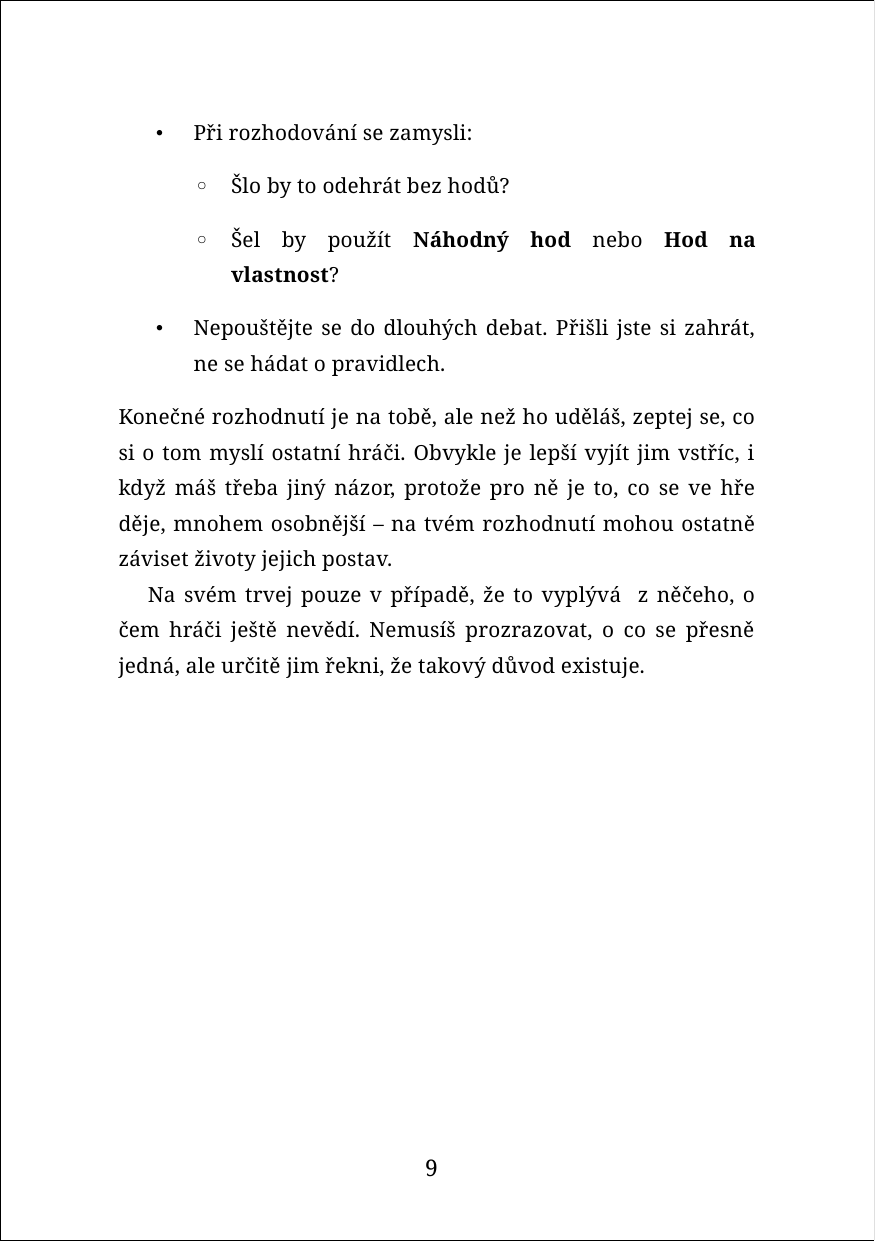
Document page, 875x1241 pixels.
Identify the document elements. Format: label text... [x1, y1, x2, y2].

list Při rozhodování se zamysli: [156, 118, 756, 147]
list Šlo by to odehrát bez hodů? [193, 171, 756, 200]
list Nepouštějte se do dlouhých debat. Přišli jste si zahrát, ne se hádat o pravidlech. [156, 313, 756, 377]
list Šel by použít Náhodný hod nebo Hod na vlastnost? [193, 225, 756, 289]
text Konečné rozhodnutí je na tobě, ale než ho uděláš, zeptej se, co si o tom myslí ostatní hráči. Obvykle je lepší vyjít jim vstříc, i když máš třeba jiný názor, protože pro ně je to, co se ve hře děje, mnohem osobnější – na tvém rozhodnutí mohou ostatně záviset životy jejich postav. Na svém trvej pouze v případě, že to vyplývá z něčeho, o čem hráči ještě nevědí. Nemusíš prozrazovat, o co se přesně jedná, ale určitě jim řekni, že takový důvod existuje. [118, 402, 756, 679]
